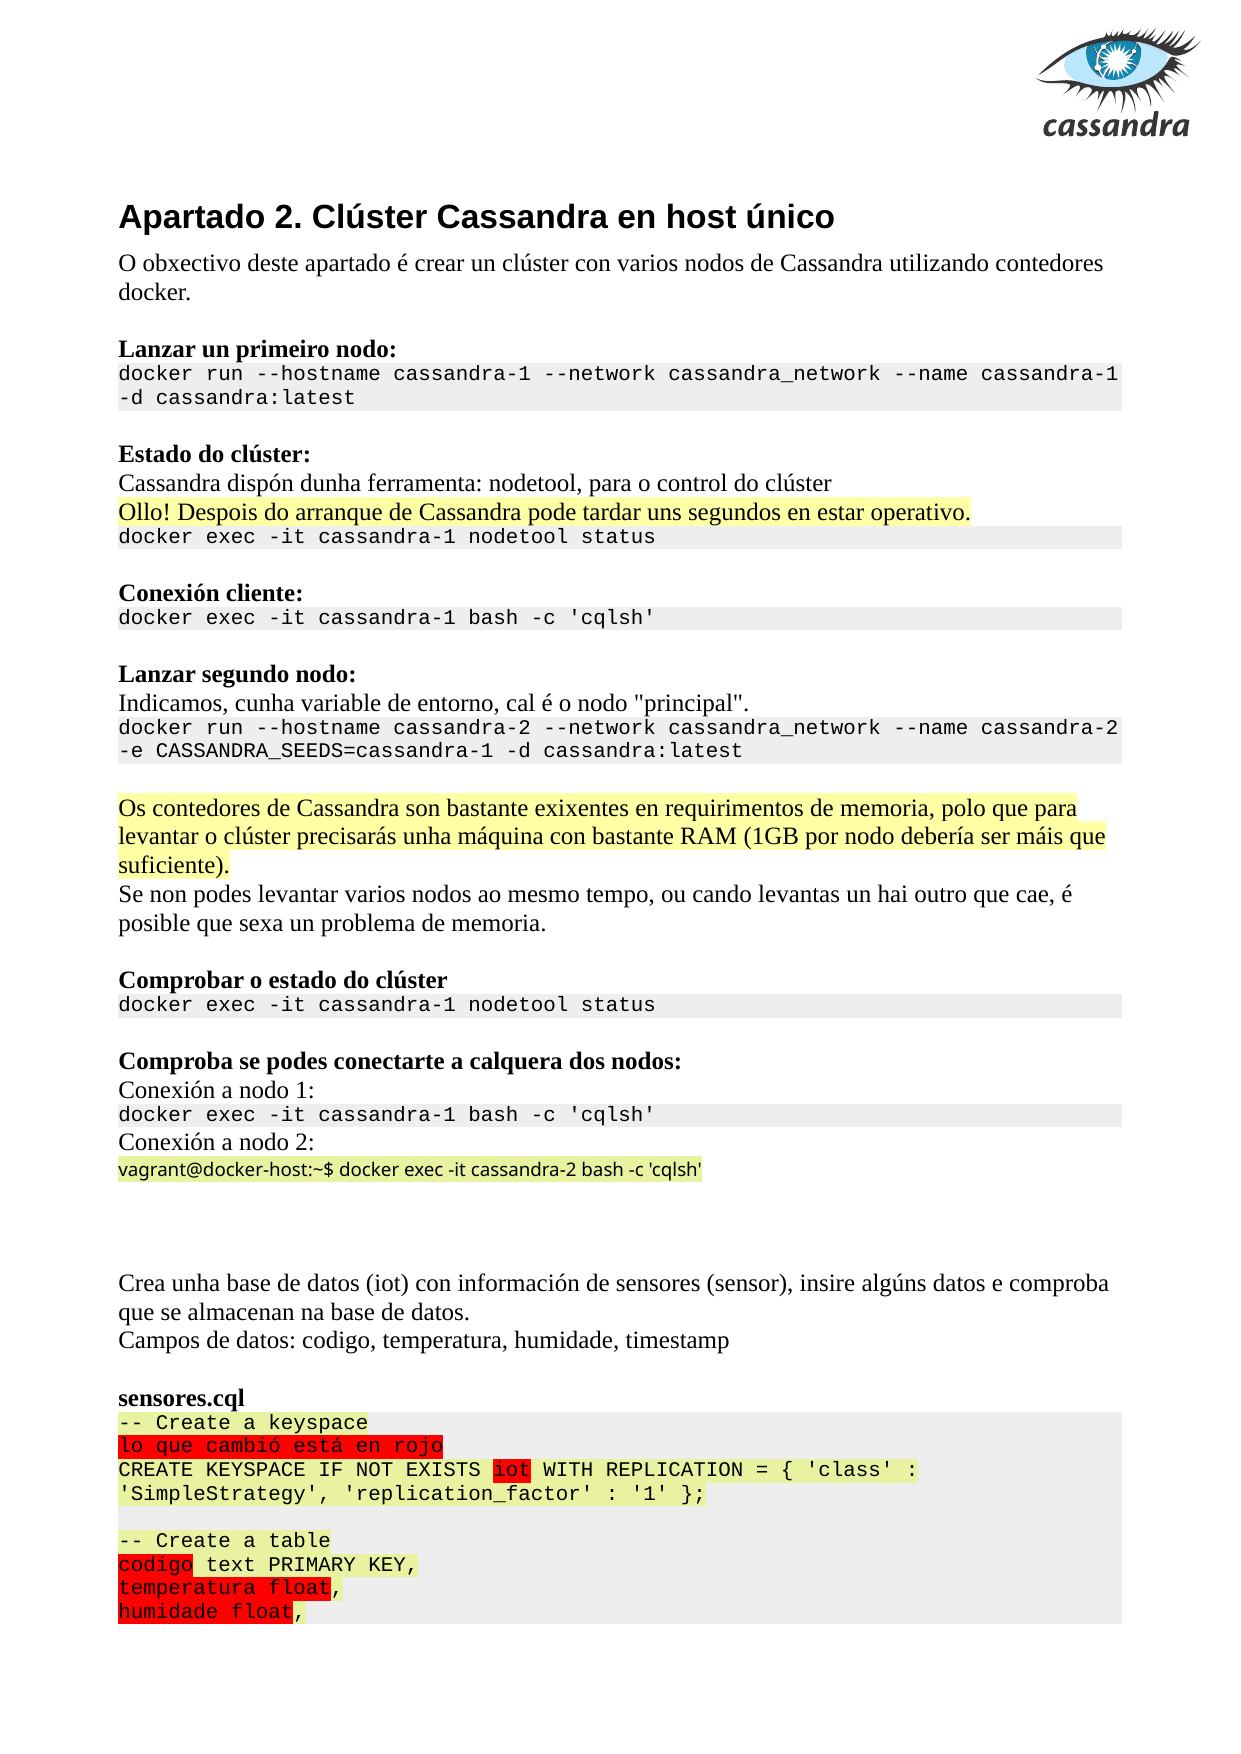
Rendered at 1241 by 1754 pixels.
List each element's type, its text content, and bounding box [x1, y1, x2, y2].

text Comprobar o estado do clúster [118, 965, 1122, 994]
text -- Create a table [118, 1530, 1122, 1554]
subtitle Apartado 2. Clúster Cassandra en host único [118, 197, 1122, 236]
text Comproba se podes conectarte a calquera dos nodos: [118, 1046, 1122, 1075]
text docker run --hostname cassandra-2 --network cassandra_network --name cassandra-2 -e CASSANDRA_SEEDS=cassandra-1 -d cassandra:latest [118, 717, 1122, 764]
text docker exec -it cassandra-1 nodetool status [118, 526, 1122, 549]
text Campos de datos: codigo, temperatura, humidade, timestamp [118, 1326, 1122, 1354]
text -- Create a keyspace [118, 1412, 1122, 1435]
text Lanzar segundo nodo: [118, 659, 1122, 688]
text Estado do clúster: [118, 439, 1122, 468]
text Lanzar un primeiro nodo: [118, 334, 1122, 363]
text sensores.cql [118, 1383, 1122, 1412]
text humidade float, [118, 1601, 1122, 1624]
text Crea unha base de datos (iot) con información de sensores (sensor), insire algúns datos e comproba que se almacenan na base de datos. [118, 1268, 1122, 1326]
text docker exec -it cassandra-1 nodetool status [118, 994, 1122, 1018]
text Conexión cliente: [118, 578, 1122, 607]
text Ollo! Despois do arranque de Cassandra pode tardar uns segundos en estar operativo. [118, 497, 1122, 526]
text docker exec -it cassandra-1 bash -c 'cqlsh' [118, 607, 1122, 630]
text docker run --hostname cassandra-1 --network cassandra_network --name cassandra-1 -d cassandra:latest [118, 363, 1122, 411]
text O obxectivo deste apartado é crear un clúster con varios nodos de Cassandra utilizando contedores docker. [118, 248, 1122, 306]
text Conexión a nodo 2: [118, 1127, 1122, 1156]
text Os contedores de Cassandra son bastante exixentes en requirimentos de memoria, polo que para levantar o clúster precisarás unha máquina con bastante RAM (1GB por nodo debería ser máis que suficiente). [118, 793, 1122, 879]
text Conexión a nodo 1: [118, 1075, 1122, 1104]
text docker exec -it cassandra-1 bash -c 'cqlsh' [118, 1104, 1122, 1127]
text Indicamos, cunha variable de entorno, cal é o nodo "principal". [118, 688, 1122, 717]
text CREATE KEYSPACE IF NOT EXISTS iot WITH REPLICATION = { 'class' : 'SimpleStrategy', 'replication_factor' : '1' }; [118, 1459, 1122, 1506]
text vagrant@docker-host:~$ docker exec -it cassandra-2 bash -c 'cqlsh' [118, 1156, 1122, 1182]
text Cassandra dispón dunha ferramenta: nodetool, para o control do clúster [118, 468, 1122, 497]
text lo que cambió está en rojo [118, 1435, 1122, 1459]
text temperatura float, [118, 1577, 1122, 1601]
text Se non podes levantar varios nodos ao mesmo tempo, ou cando levantas un hai outro que cae, é posible que sexa un problema de memoria. [118, 879, 1122, 936]
text codigo text PRIMARY KEY, [118, 1554, 1122, 1577]
